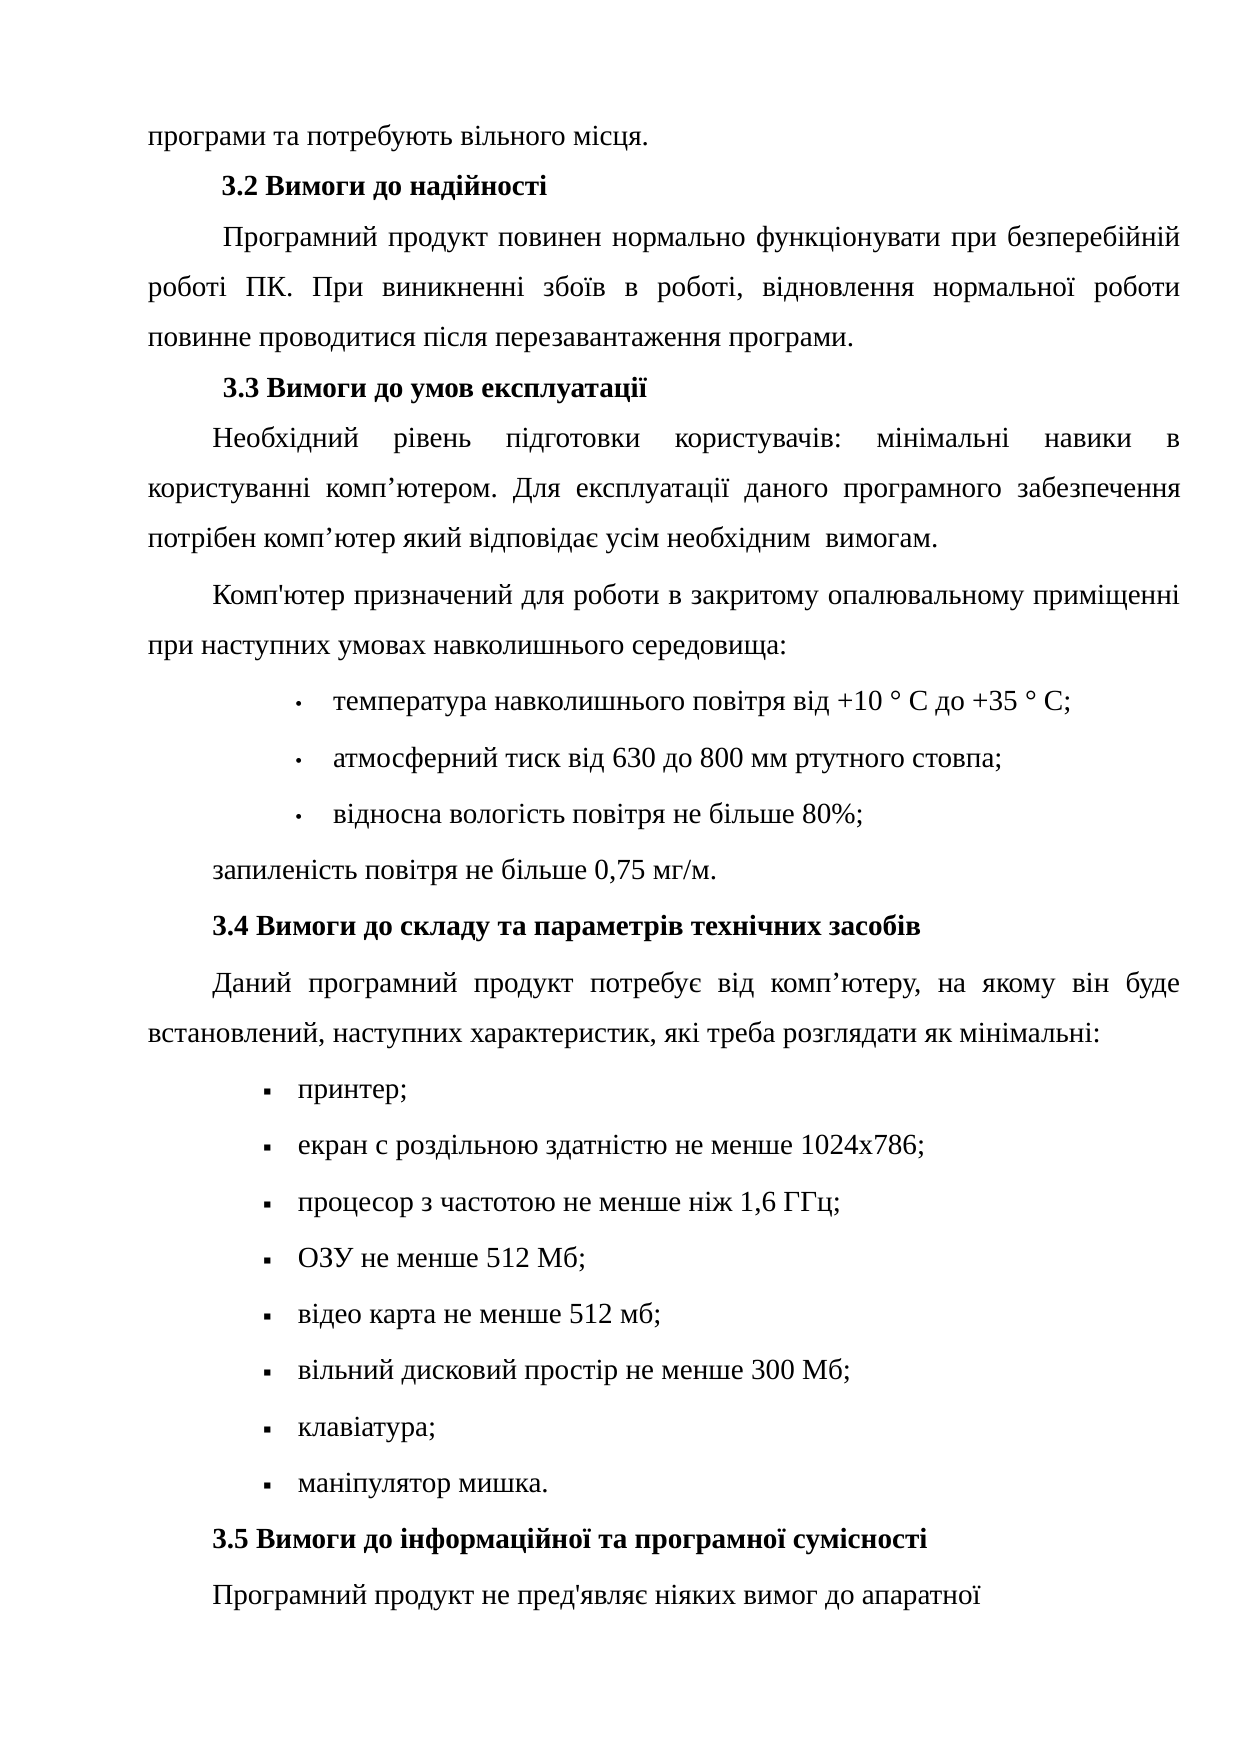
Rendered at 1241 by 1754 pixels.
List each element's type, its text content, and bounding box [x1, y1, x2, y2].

list відносна вологість повітря не більше 80%; [295, 796, 1181, 829]
text запиленість повітря не більше 0,75 мг/м. [148, 852, 1181, 886]
text 3.4 Вимоги до складу та параметрів технічних засобів [148, 908, 1181, 942]
text 3.3 Вимоги до умов експлуатації [148, 370, 1181, 403]
list клавіатура; [260, 1409, 1181, 1442]
list принтер; [260, 1071, 1181, 1105]
list ОЗУ не менше 512 Мб; [260, 1240, 1181, 1273]
list атмосферний тиск від 630 до 800 мм ртутного стовпа; [295, 740, 1181, 773]
text 3.5 Вимоги до інформаційної та програмної сумісності [148, 1521, 1181, 1555]
text Комп'ютер призначений для роботи в закритому опалювальному приміщенні при наступних умовах навколишнього середовища: [148, 577, 1181, 661]
list температура навколишнього повітря від +10 ° C до +35 ° C; [295, 683, 1181, 717]
text програми та потребують вільного місця. [148, 118, 1181, 152]
text Програмний продукт не пред'являє ніяких вимог до апаратної [148, 1577, 1181, 1611]
list екран с роздільною здатністю не менше 1024х786; [260, 1127, 1181, 1161]
text Необхідний рівень підготовки користувачів: мінімальні навики в користуванні комп’ютером. Для експлуатації даного програмного забезпечення потрібен комп’ютер який відповідає усім необхідним вимогам. [148, 420, 1181, 554]
list вільний дисковий простір не менше 300 Мб; [260, 1352, 1181, 1386]
text 3.2 Вимоги до надійності [148, 168, 1181, 202]
list відео карта не менше 512 мб; [260, 1296, 1181, 1330]
list процесор з частотою не менше ніж 1,6 ГГц; [260, 1184, 1181, 1217]
text Програмний продукт повинен нормально функціонувати при безперебійній роботі ПК. При виникненні збоїв в роботі, відновлення нормальної роботи повинне проводитися після перезавантаження програми. [148, 219, 1181, 353]
text Даний програмний продукт потребує від комп’ютеру, на якому він буде встановлений, наступних характеристик, які треба розглядати як мінімальні: [148, 965, 1181, 1048]
list маніпулятор мишка. [260, 1465, 1181, 1498]
